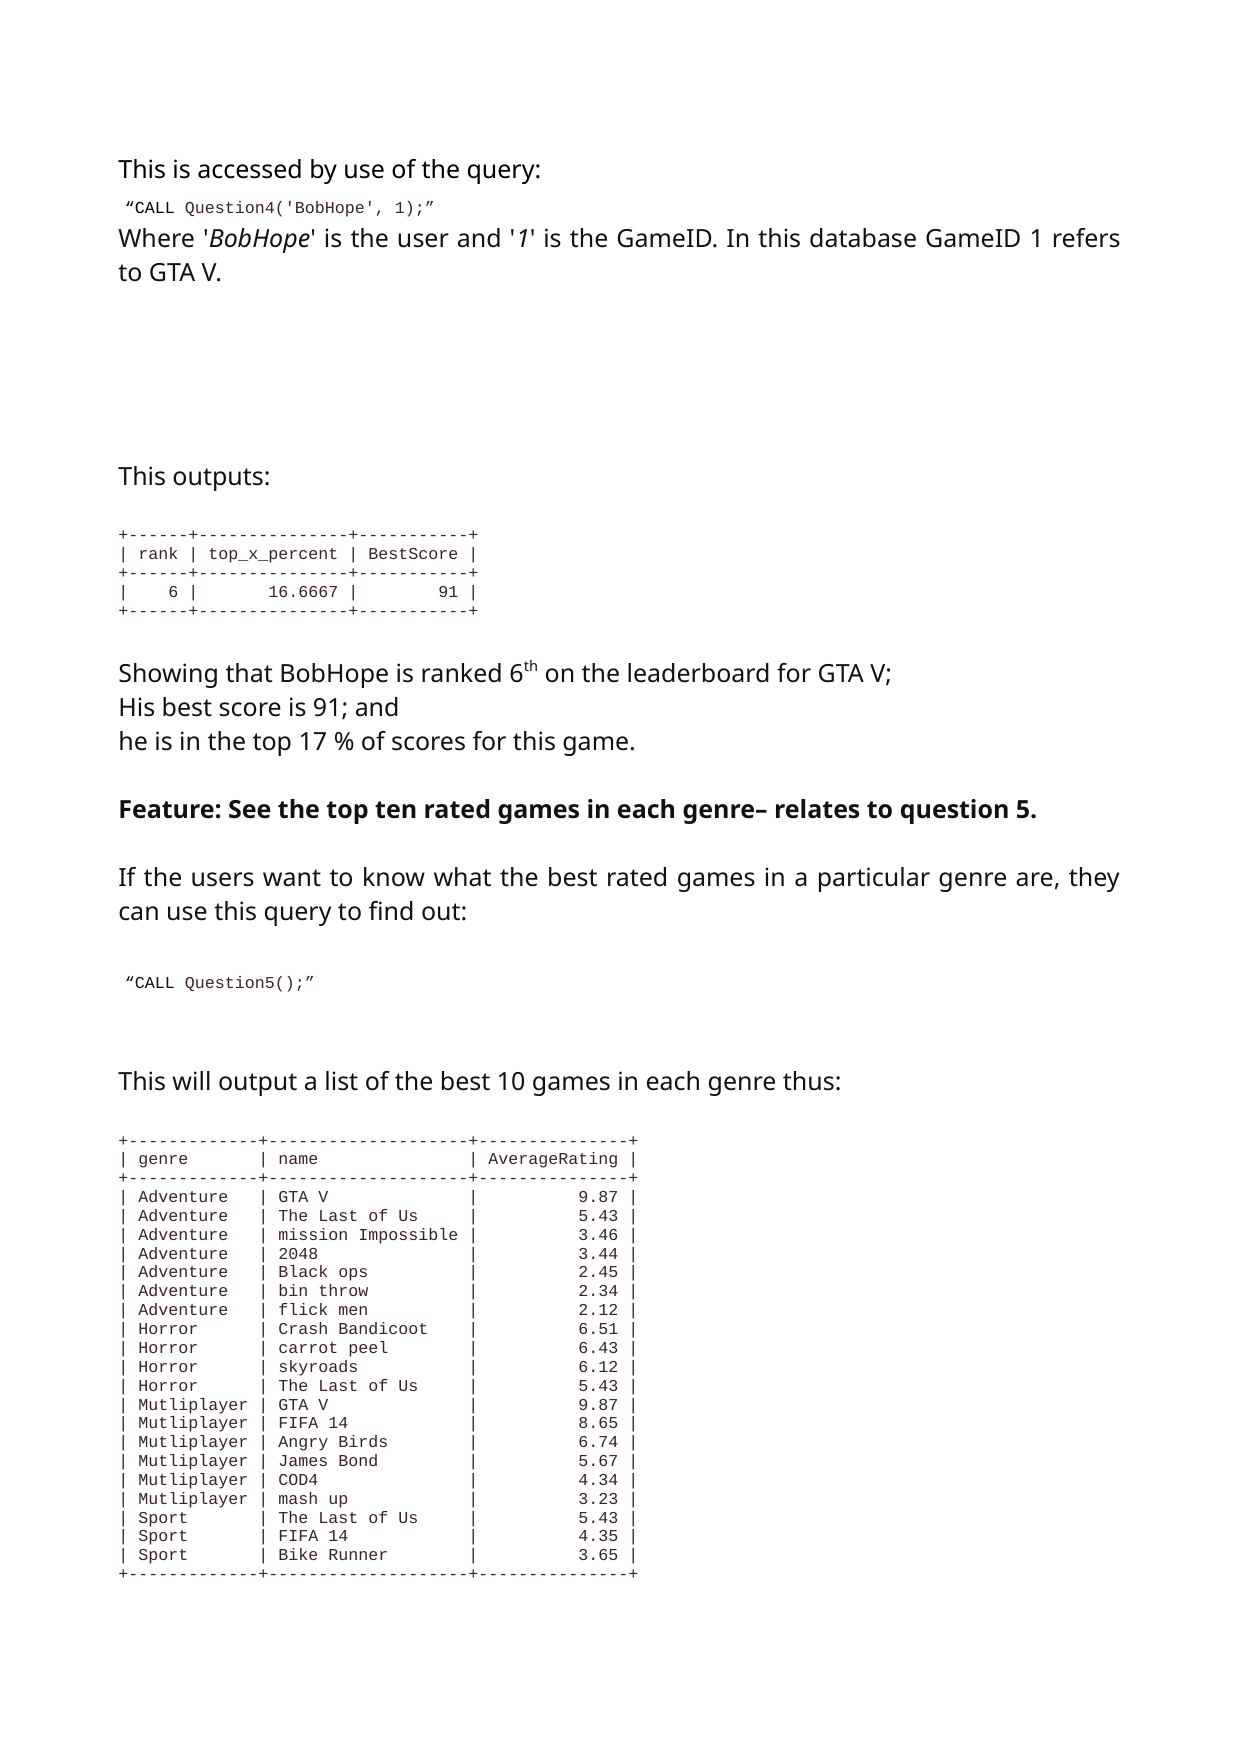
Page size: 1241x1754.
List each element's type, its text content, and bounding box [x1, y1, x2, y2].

text “CALL Question5();” [118, 962, 1122, 996]
text | Mutliplayer | GTA V | 9.87 | [118, 1396, 1122, 1415]
text | Adventure | mission Impossible | 3.46 | [118, 1226, 1122, 1245]
text | Adventure | GTA V | 9.87 | [118, 1189, 1122, 1207]
text +------+---------------+-----------+ [118, 564, 1122, 583]
text +------+---------------+-----------+ [118, 527, 1122, 546]
text If the users want to know what the best rated games in a particular genre are, they can use this query to find out: [118, 859, 1122, 928]
text | Adventure | Black ops | 2.45 | [118, 1264, 1122, 1283]
text +------+---------------+-----------+ [118, 602, 1122, 621]
text | Adventure | flick men | 2.12 | [118, 1302, 1122, 1321]
text | Horror | carrot peel | 6.43 | [118, 1339, 1122, 1358]
text | Horror | The Last of Us | 5.43 | [118, 1377, 1122, 1396]
text | Adventure | 2048 | 3.44 | [118, 1245, 1122, 1264]
text “CALL Question4('BobHope', 1);” [118, 186, 1122, 220]
text +-------------+--------------------+---------------+ [118, 1132, 1122, 1151]
text This outputs: [118, 459, 1122, 493]
text | Mutliplayer | James Bond | 5.67 | [118, 1453, 1122, 1471]
text Where 'BobHope' is the user and '1' is the GameID. In this database GameID 1 refers to GTA V. [118, 220, 1122, 288]
text Showing that BobHope is ranked 6th on the leaderboard for GTA V; [118, 655, 1122, 689]
text | rank | top_x_percent | BestScore | [118, 546, 1122, 564]
text | Adventure | bin throw | 2.34 | [118, 1283, 1122, 1302]
text | Mutliplayer | COD4 | 4.34 | [118, 1471, 1122, 1490]
text This is accessed by use of the query: [118, 152, 1122, 186]
text | Adventure | The Last of Us | 5.43 | [118, 1207, 1122, 1226]
text His best score is 91; and [118, 689, 1122, 723]
text | Mutliplayer | Angry Birds | 6.74 | [118, 1434, 1122, 1453]
text | Horror | skyroads | 6.12 | [118, 1358, 1122, 1377]
text | Horror | Crash Bandicoot | 6.51 | [118, 1321, 1122, 1339]
text | Sport | Bike Runner | 3.65 | [118, 1547, 1122, 1566]
text +-------------+--------------------+---------------+ [118, 1170, 1122, 1189]
text This will output a list of the best 10 games in each genre thus: [118, 1064, 1122, 1098]
text | Mutliplayer | FIFA 14 | 8.65 | [118, 1415, 1122, 1434]
text +-------------+--------------------+---------------+ [118, 1566, 1122, 1584]
text Feature: See the top ten rated games in each genre– relates to question 5. [118, 791, 1122, 826]
text | genre | name | AverageRating | [118, 1151, 1122, 1170]
text | 6 | 16.6667 | 91 | [118, 583, 1122, 602]
text | Sport | FIFA 14 | 4.35 | [118, 1528, 1122, 1547]
text he is in the top 17 % of scores for this game. [118, 723, 1122, 757]
text | Mutliplayer | mash up | 3.23 | [118, 1490, 1122, 1509]
text | Sport | The Last of Us | 5.43 | [118, 1509, 1122, 1528]
